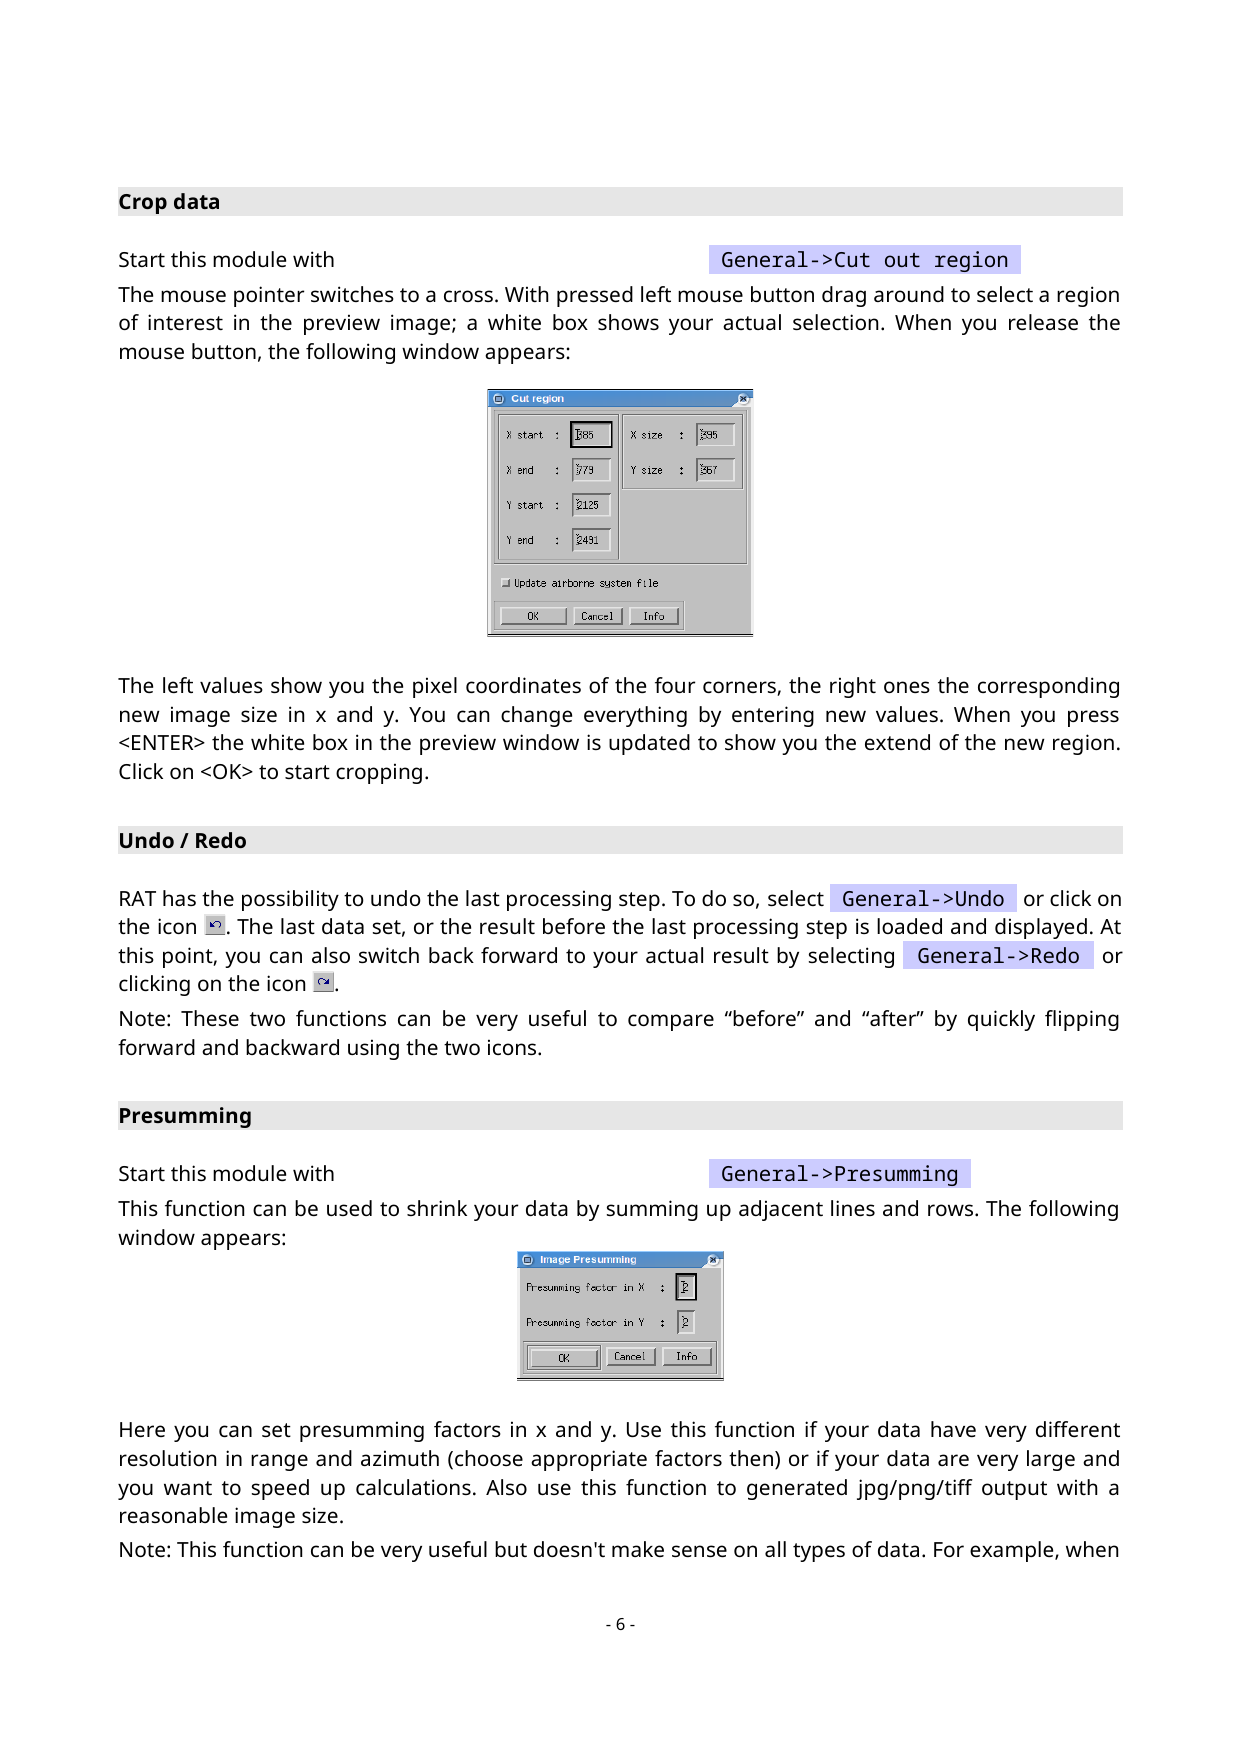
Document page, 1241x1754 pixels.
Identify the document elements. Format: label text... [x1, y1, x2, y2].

picture [204, 914, 226, 935]
text The mouse pointer switches to a cross. With pressed left mouse button drag around to select a region of interest in the preview image; a white box shows your actual selection. When you release the mouse button, the following window appears: [118, 279, 1123, 365]
text Crop data [118, 187, 1123, 216]
text Undo / Redo [118, 826, 1123, 854]
picture [312, 971, 334, 992]
text Start this module with General->Cut out region [118, 245, 1123, 274]
text The left values show you the pixel coordinates of the four corners, the right ones the corresponding new image size in x and y. You can change everything by entering new values. When you press <ENTER> the white box in the preview window is updated to show you the extend of the new region. Click on <OK> to start cropping. [118, 671, 1123, 785]
text Start this module with General->Presumming [118, 1159, 1123, 1188]
text Note: This function can be very useful but doesn't make sense on all types of data. For example, when [118, 1535, 1123, 1564]
text Presumming [118, 1101, 1123, 1130]
text RAT has the possibility to undo the last processing step. To do so, select General->Undo or click on the icon . The last data set, or the result before the last processing step is loaded and displayed. At this point, you can also switch back forward to your actual result by selecting General->Redo or clicking on the icon . [118, 884, 1123, 998]
text Note: These two functions can be very useful to compare “before” and “after” by quickly flipping forward and backward using the two icons. [118, 1004, 1123, 1061]
picture [517, 1251, 724, 1381]
picture [487, 389, 754, 637]
text This function can be used to shrink your data by summing up adjacent lines and rows. The following window appears: [118, 1194, 1123, 1251]
text Here you can set presumming factors in x and y. Use this function if your data have very different resolution in range and azimuth (choose appropriate factors then) or if your data are very large and you want to speed up calculations. Also use this function to generated jpg/png/tiff output with a reasonable image size. [118, 1415, 1123, 1529]
